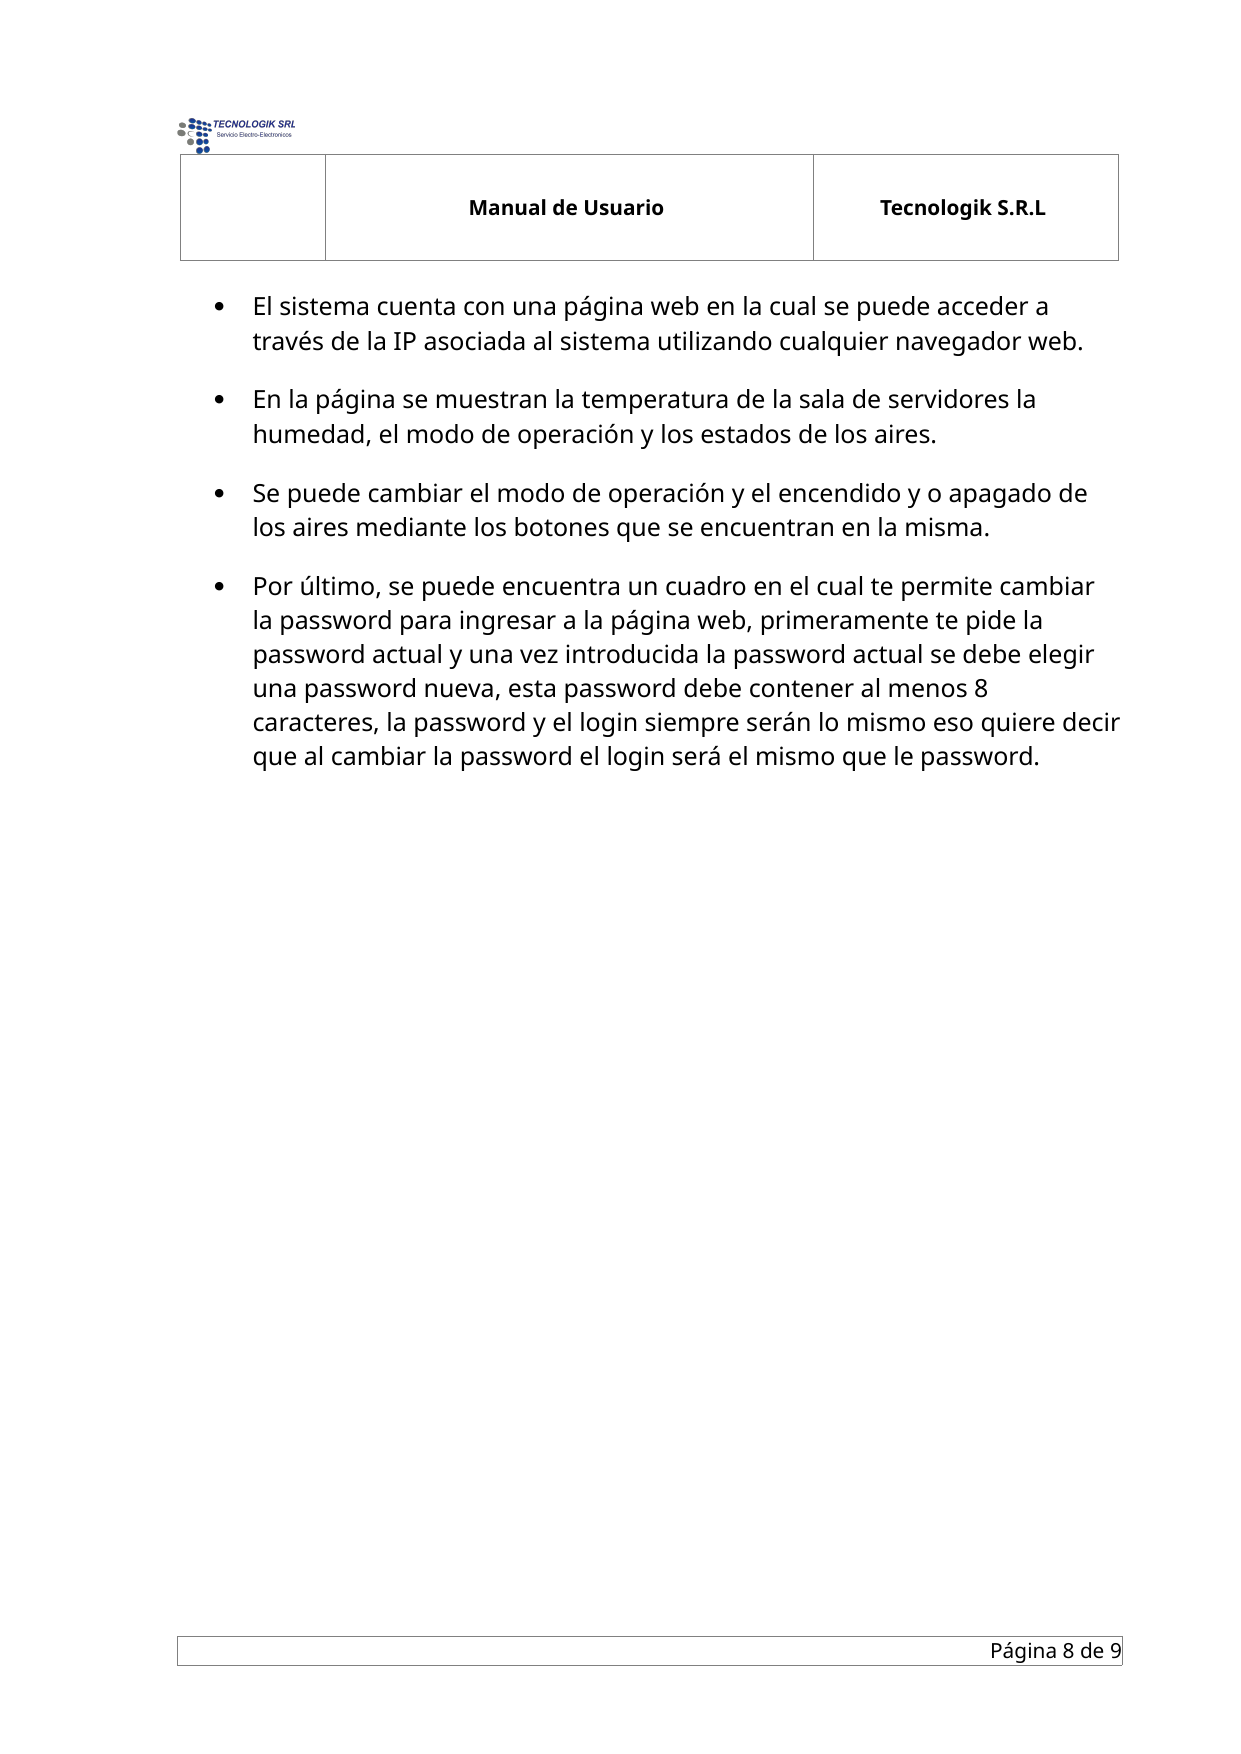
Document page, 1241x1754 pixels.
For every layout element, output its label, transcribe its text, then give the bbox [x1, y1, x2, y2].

list Se puede cambiar el modo de operación y el encendido y o apagado de los aires mediante los botones que se encuentran en la misma. [215, 475, 1122, 543]
list Por último, se puede encuentra un cuadro en el cual te permite cambiar la password para ingresar a la página web, primeramente te pide la password actual y una vez introducida la password actual se debe elegir una password nueva, esta password debe contener al menos 8 caracteres, la password y el login siempre serán lo mismo eso quiere decir que al cambiar la password el login será el mismo que le password. [215, 568, 1122, 773]
list En la página se muestran la temperatura de la sala de servidores la humedad, el modo de operación y los estados de los aires. [215, 382, 1122, 450]
list El sistema cuenta con una página web en la cual se puede acceder a través de la IP asociada al sistema utilizando cualquier navegador web. [215, 289, 1122, 357]
